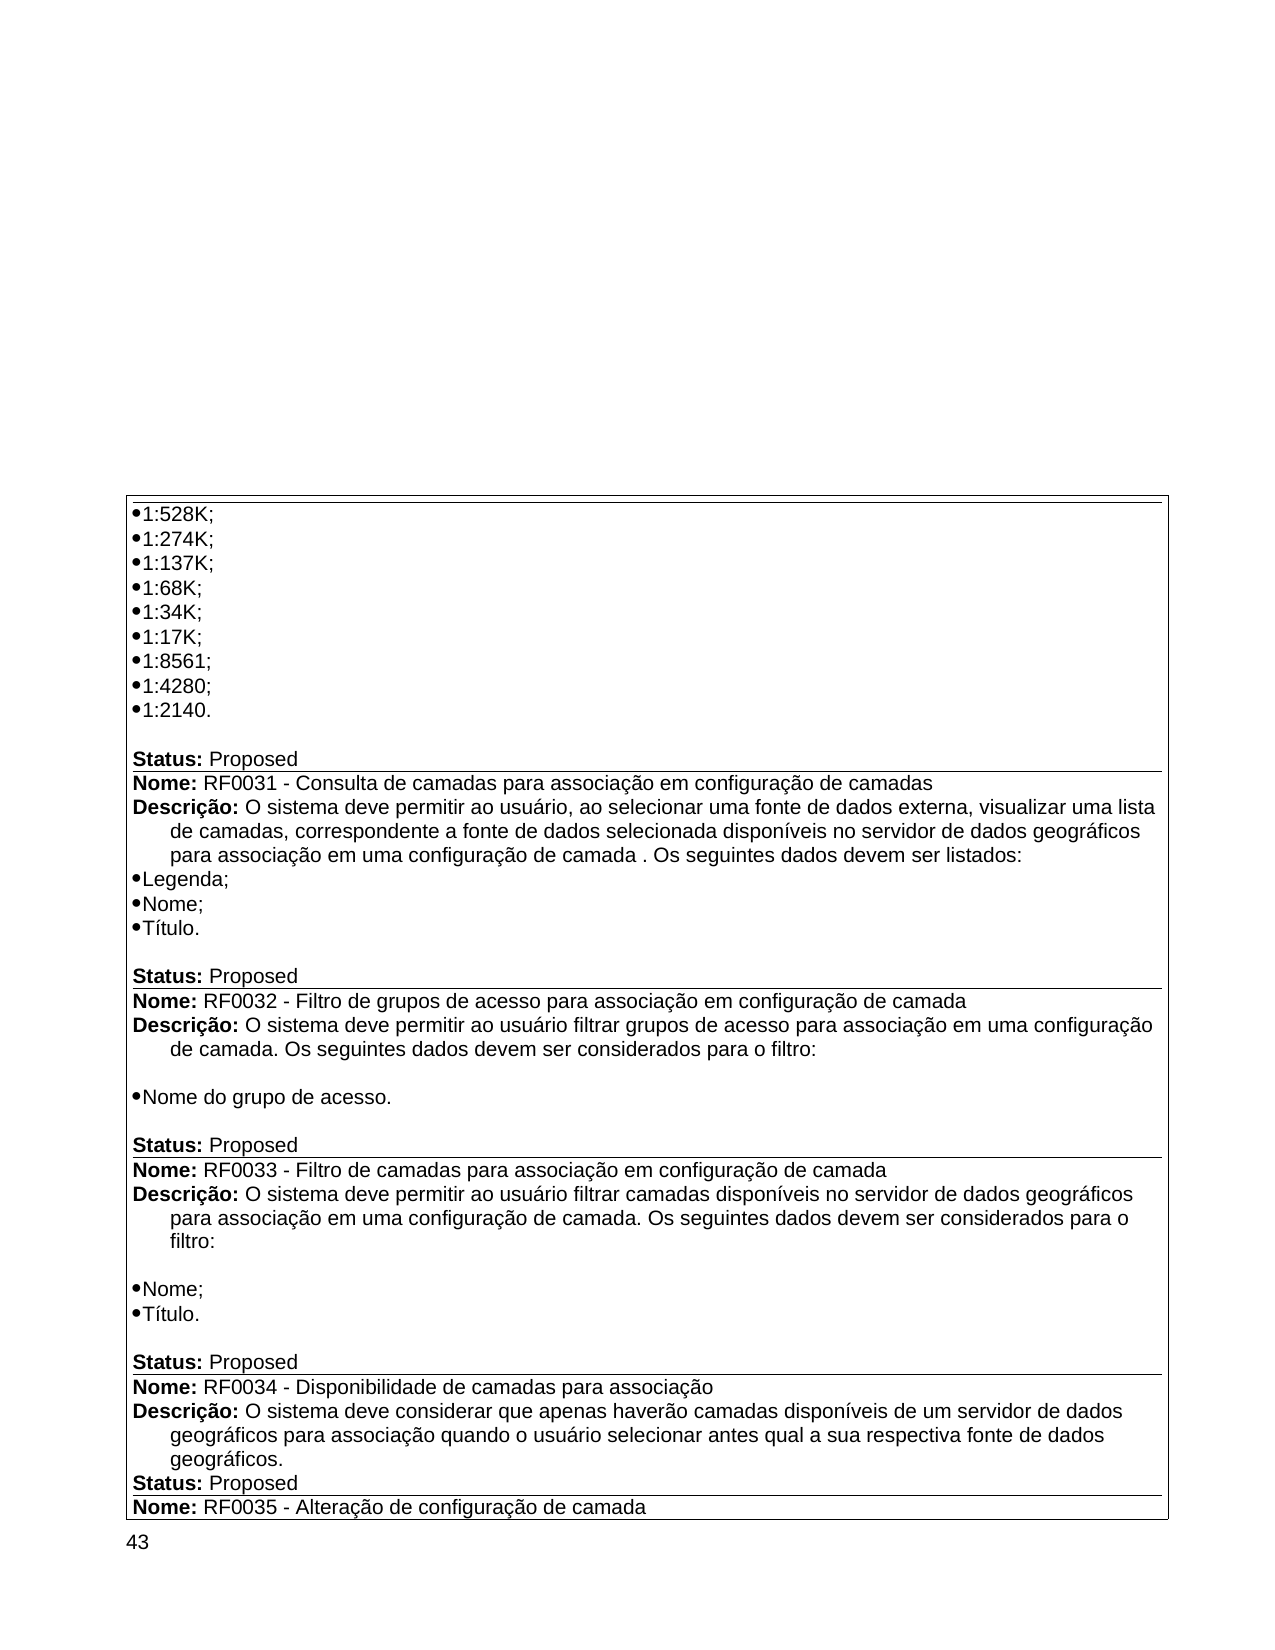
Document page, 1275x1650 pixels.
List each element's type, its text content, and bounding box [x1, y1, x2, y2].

table_cell Nome: RF0030 - Lista de dados estáticos para escala de camada Descrição: O sistema deve considerar os seguintes dados estáticos para a escala de camada: 1:70M; 1:35M; 1:18M; 1:9M; 1:4M; 1:2M; 1:1M; 1:528K; 1:274K; 1:137K; 1:68K; 1:34K; 1:17K; 1:8561; 1:4280; 1:2140. Status: Proposed [133, 503, 1162, 771]
table_cell Nome: RF0032 - Filtro de grupos de acesso para associação em configuração de camada Descrição: O sistema deve permitir ao usuário filtrar grupos de acesso para associação em uma configuração de camada. Os seguintes dados devem ser considerados para o filtro: Nome do grupo de acesso. Status: Proposed [133, 989, 1162, 1157]
table_cell Nome: RF0035 - Alteração de configuração de camada [133, 1496, 1162, 1519]
table_cell Nome: RF0031 - Consulta de camadas para associação em configuração de camadas Descrição: O sistema deve permitir ao usuário, ao selecionar uma fonte de dados externa, visualizar uma lista de camadas, correspondente a fonte de dados selecionada disponíveis no servidor de dados geográficos para associação em uma configuração de camada . Os seguintes dados devem ser listados: Legenda; Nome; Título. Status: Proposed [133, 772, 1162, 988]
table_cell [127, 496, 1168, 1519]
table_cell Nome: RF0034 - Disponibilidade de camadas para associação Descrição: O sistema deve considerar que apenas haverão camadas disponíveis de um servidor de dados geográficos para associação quando o usuário selecionar antes qual a sua respectiva fonte de dados geográficos. Status: Proposed [133, 1375, 1162, 1494]
table_cell Nome: RF0033 - Filtro de camadas para associação em configuração de camada Descrição: O sistema deve permitir ao usuário filtrar camadas disponíveis no servidor de dados geográficos para associação em uma configuração de camada. Os seguintes dados devem ser considerados para o filtro: Nome; Título. Status: Proposed [133, 1158, 1162, 1374]
